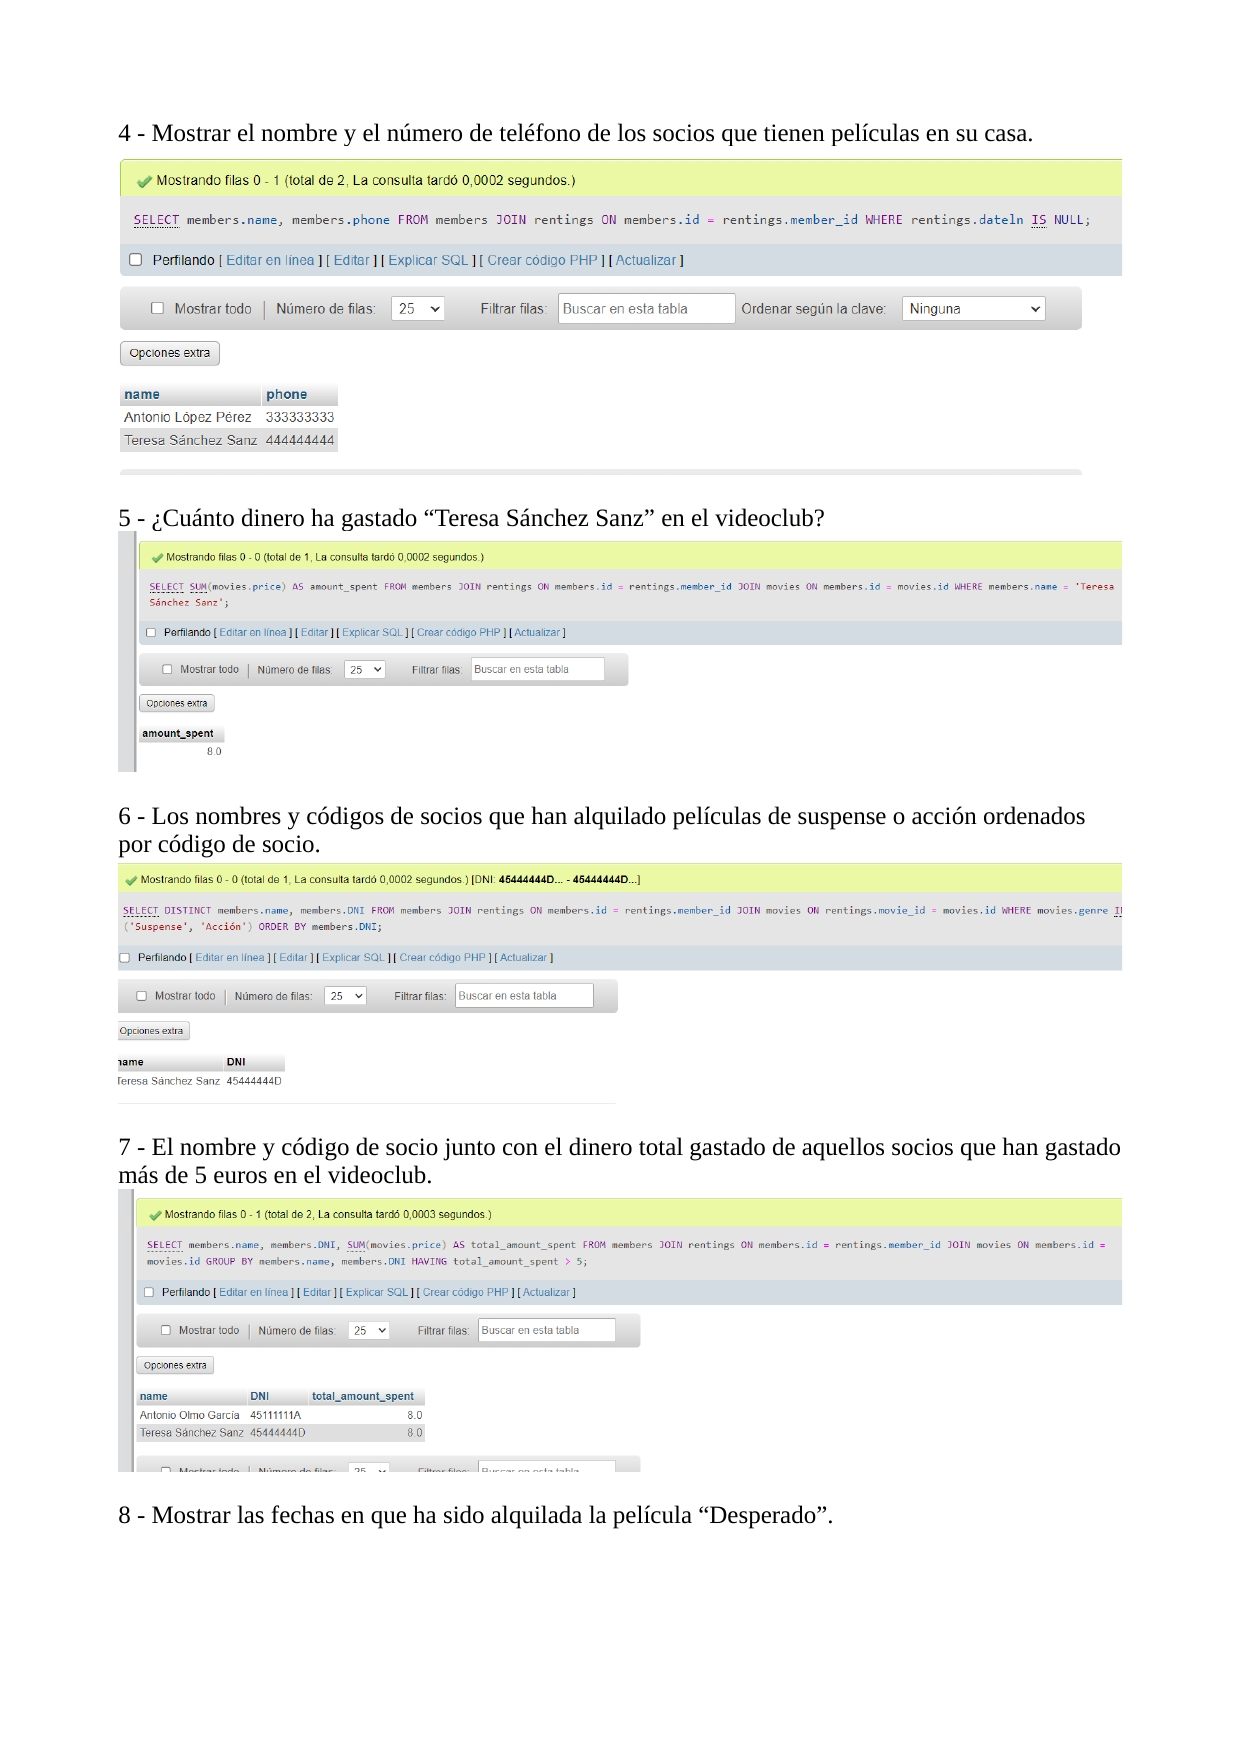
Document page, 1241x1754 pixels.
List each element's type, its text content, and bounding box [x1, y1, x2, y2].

text 8 - Mostrar las fechas en que ha sido alquilada la película “Desperado”. [118, 1500, 1122, 1529]
text 4 - Mostrar el nombre y el número de teléfono de los socios que tienen películas en su casa. [118, 118, 1122, 146]
text 6 - Los nombres y códigos de socios que han alquilado películas de suspense o acción ordenados por código de socio. [118, 801, 1122, 858]
picture [118, 858, 1123, 1104]
text 7 - El nombre y código de socio junto con el dinero total gastado de aquellos socios que han gastado más de 5 euros en el videoclub. [118, 1132, 1122, 1189]
text 5 - ¿Cuánto dinero ha gastado “Teresa Sánchez Sanz” en el videoclub? [118, 503, 1122, 531]
picture [118, 146, 1123, 475]
picture [118, 531, 1123, 772]
picture [118, 1189, 1123, 1472]
